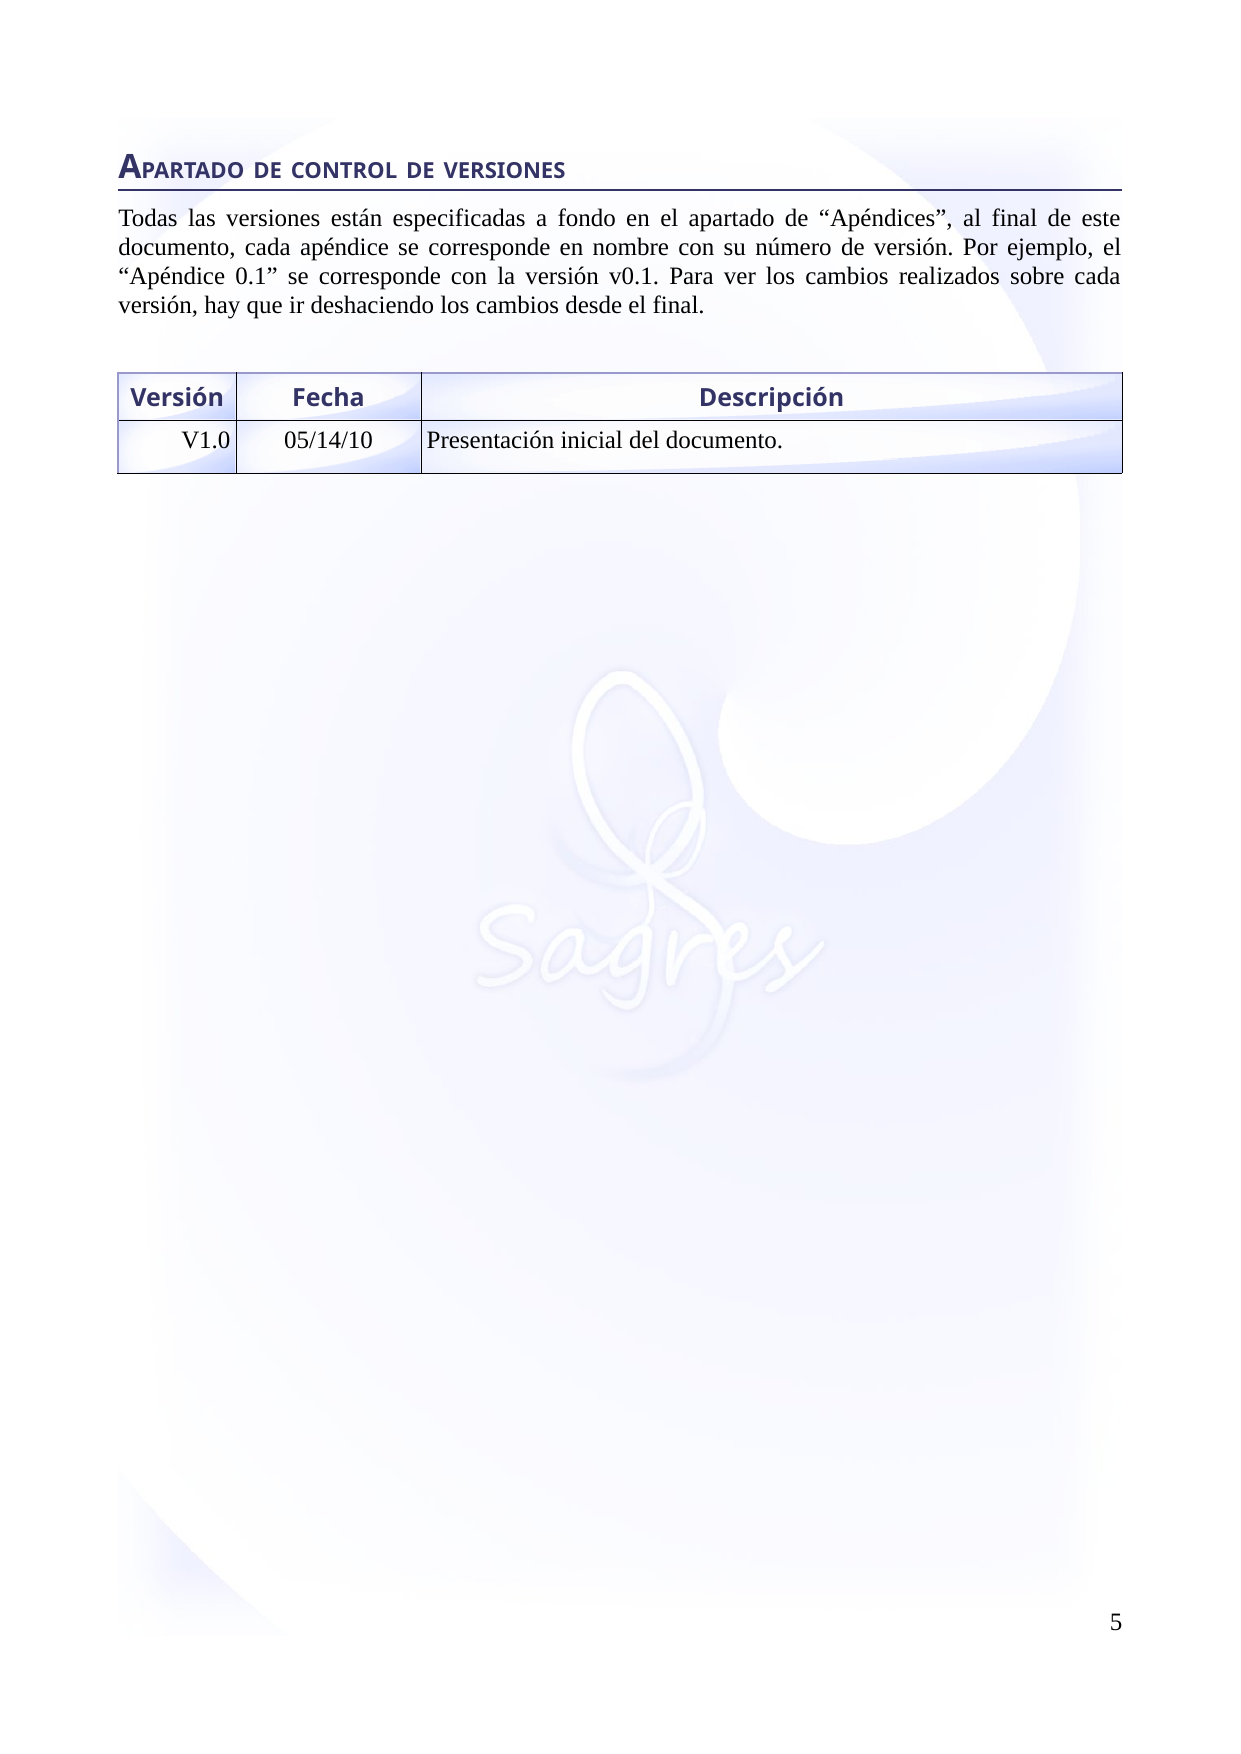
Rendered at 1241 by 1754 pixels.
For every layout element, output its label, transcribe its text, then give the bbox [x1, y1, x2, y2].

table_cell V1.0 [119, 421, 236, 473]
text Todas las versiones están especificadas a fondo en el apartado de “Apéndices”, al final de este documento, cada apéndice se corresponde en nombre con su número de versión. Por ejemplo, el “Apéndice 0.1” se corresponde con la versión v0.1. Para ver los cambios realizados sobre cada versión, hay que ir deshaciendo los cambios desde el final. [118, 203, 1122, 318]
picture [118, 118, 1122, 143]
subtitle Apartado de control de versiones [118, 143, 1122, 189]
picture [118, 191, 1122, 203]
table_cell 14/05/10 [237, 421, 421, 473]
table_cell Presentación inicial del documento. [422, 421, 1122, 473]
table_header Fecha [237, 374, 421, 420]
table_header Versión [119, 374, 236, 420]
picture [118, 474, 1122, 1636]
table_header Descripción [422, 374, 1122, 420]
picture [118, 318, 1122, 372]
